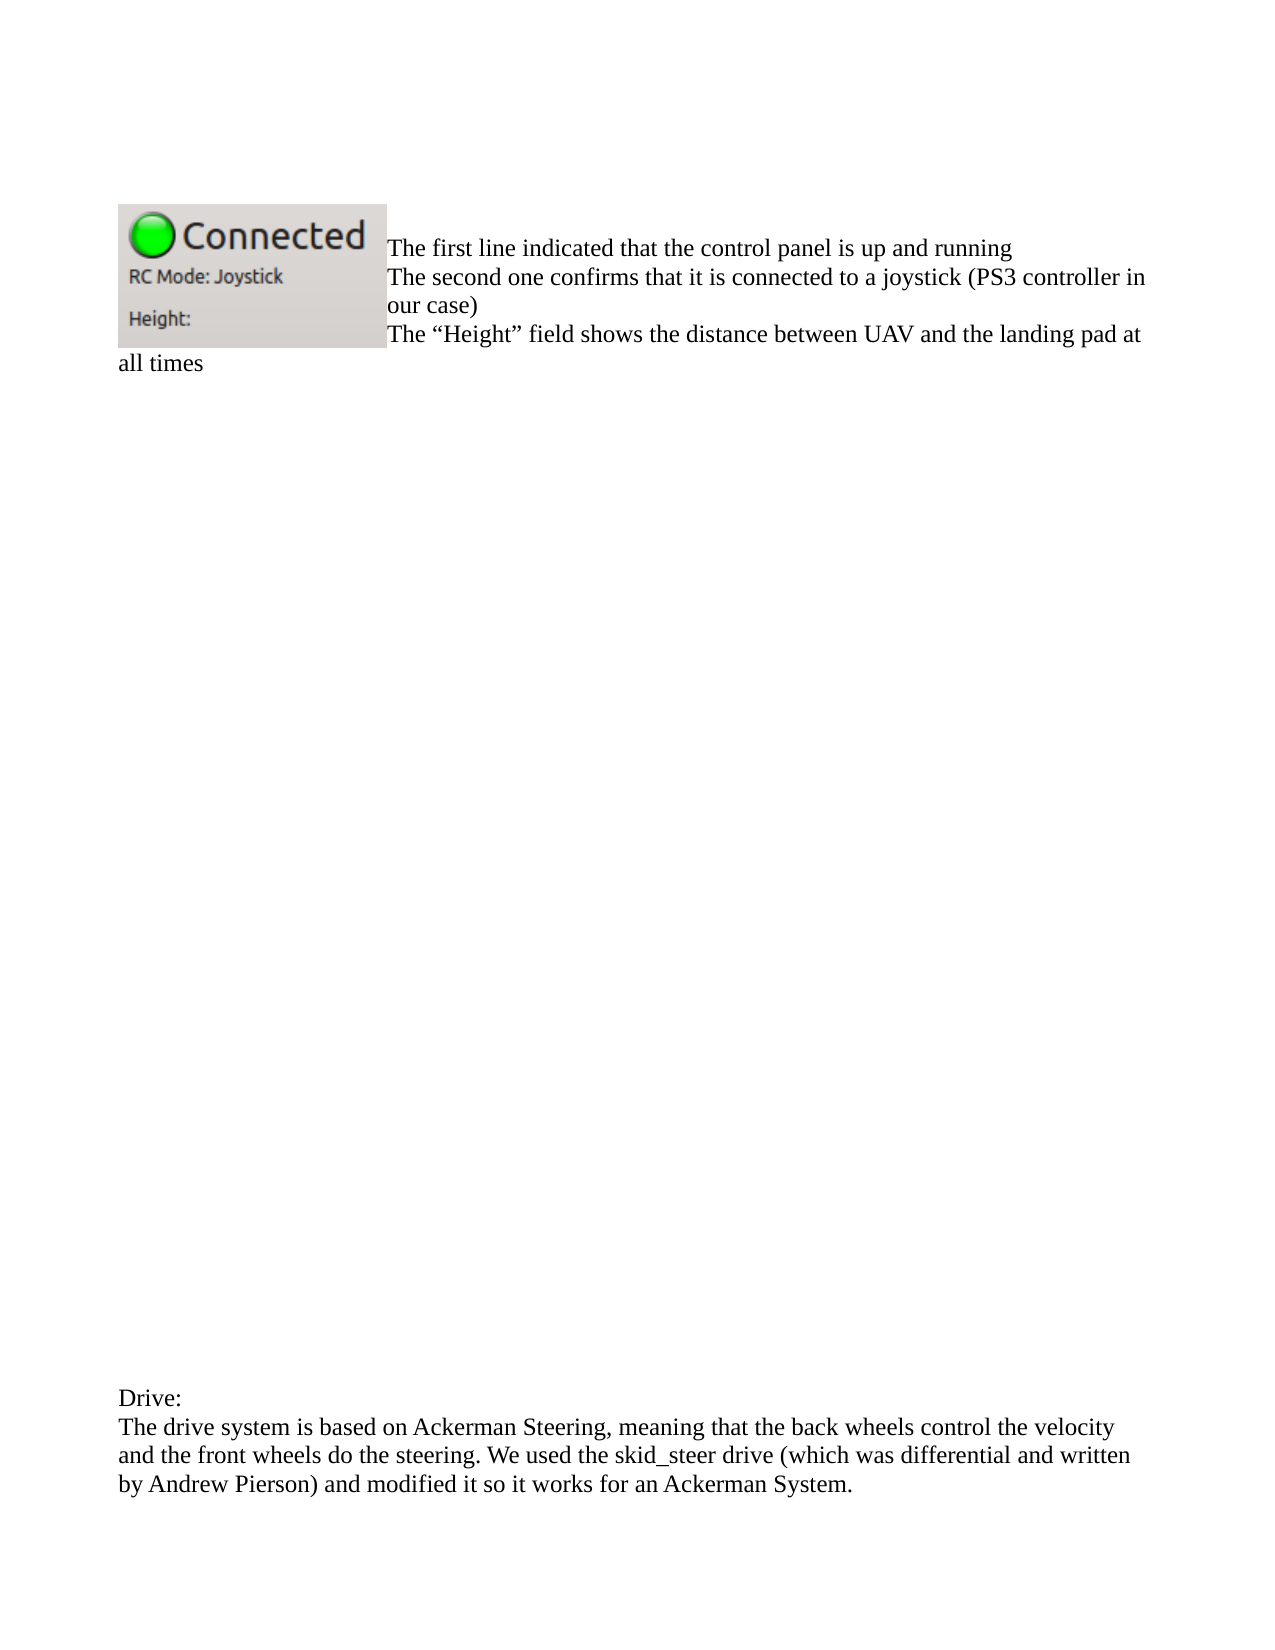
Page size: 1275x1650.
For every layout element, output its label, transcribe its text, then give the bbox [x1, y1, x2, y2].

text The “Height” field shows the distance between UAV and the landing pad at all times [118, 319, 1157, 377]
text Drive: [118, 1383, 1157, 1412]
text The drive system is based on Ackerman Steering, meaning that the back wheels control the velocity and the front wheels do the steering. We used the skid_steer drive (which was differential and written by Andrew Pierson) and modified it so it works for an Ackerman System. [118, 1412, 1157, 1498]
text The first line indicated that the control panel is up and running [387, 233, 1157, 262]
text The second one confirms that it is connected to a joystick (PS3 controller in our case) [387, 262, 1157, 319]
